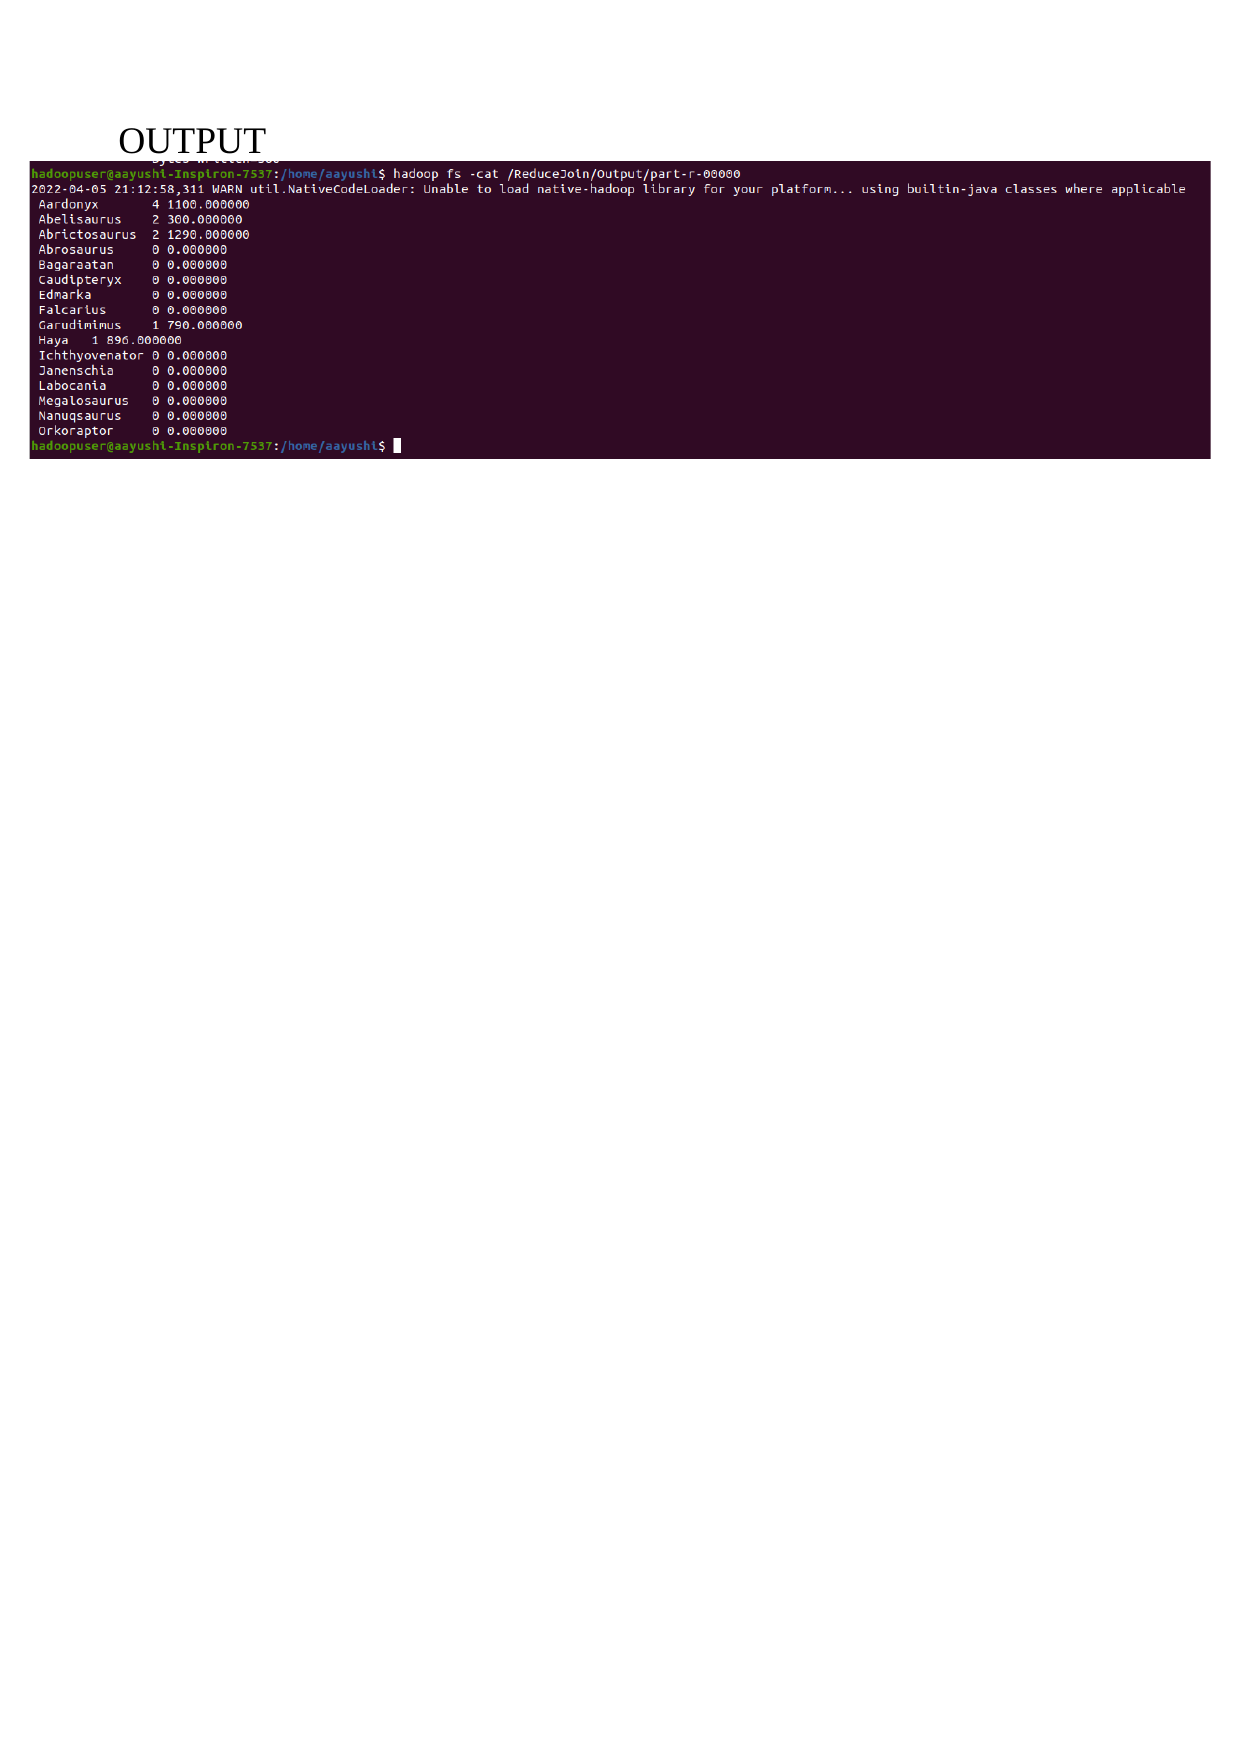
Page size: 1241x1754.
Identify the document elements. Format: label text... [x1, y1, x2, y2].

text OUTPUT [118, 118, 1122, 161]
picture [29, 161, 1211, 459]
